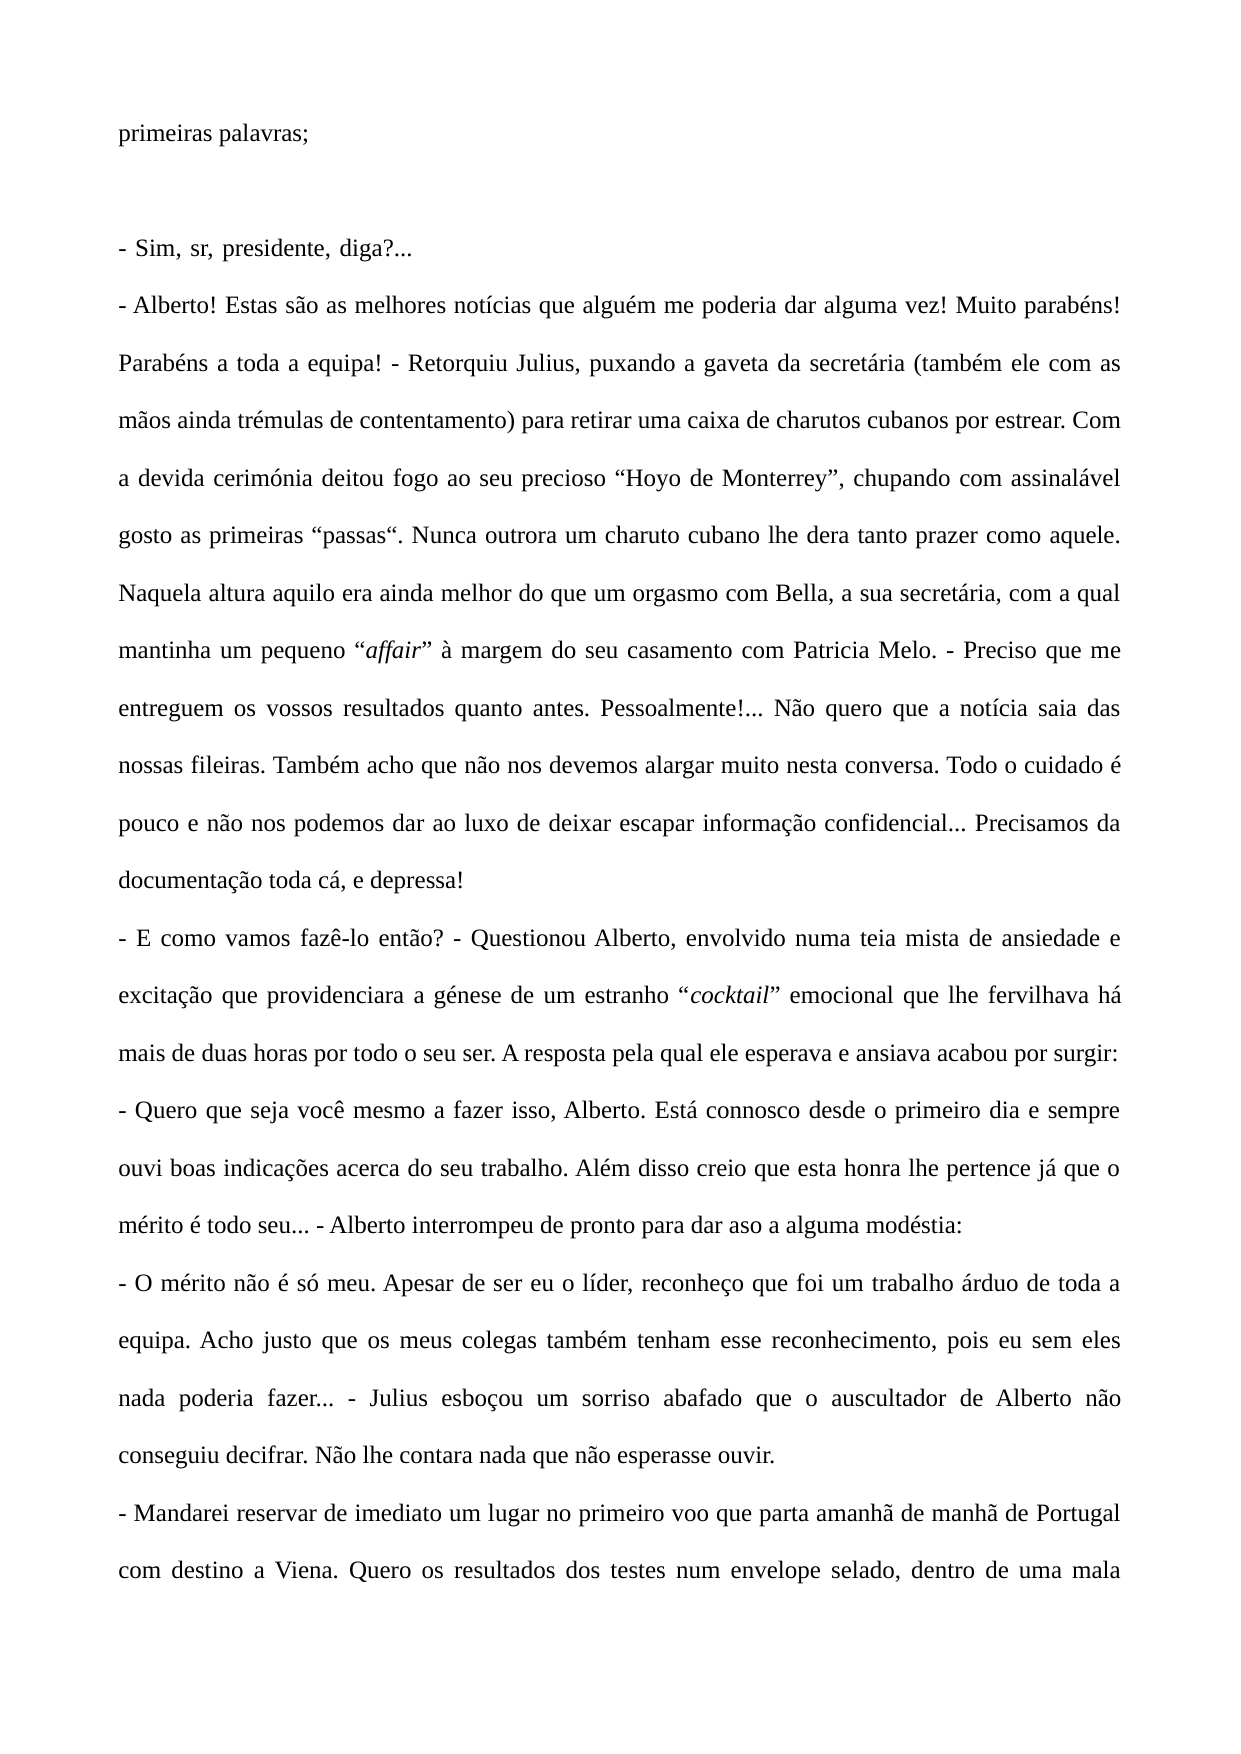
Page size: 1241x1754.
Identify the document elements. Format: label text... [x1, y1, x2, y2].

text - Quero que seja você mesmo a fazer isso, Alberto. Está connosco desde o primeiro dia e sempre ouvi boas indicações acerca do seu trabalho. Além disso creio que esta honra lhe pertence já que o mérito é todo seu... - Alberto interrompeu de pronto para dar aso a alguma modéstia: [118, 1096, 1122, 1239]
text primeiras palavras; [118, 118, 1122, 147]
text - Sim, sr, presidente, diga?... - Alberto! Estas são as melhores notícias que alguém me poderia dar alguma vez! Muito parabéns! Parabéns a toda a equipa! - Retorquiu Julius, puxando a gaveta da secretária (também ele com as mãos ainda trémulas de contentamento) para retirar uma caixa de charutos cubanos por estrear. Com a devida cerimónia deitou fogo ao seu precioso “Hoyo de Monterrey”, chupando com assinalável gosto as primeiras “passas“. Nunca outrora um charuto cubano lhe dera tanto prazer como aquele. Naquela altura aquilo era ainda melhor do que um orgasmo com Bella, a sua secretária, com a qual mantinha um pequeno “affair” à margem do seu casamento com Patricia Melo. - Preciso que me entreguem os vossos resultados quanto antes. Pessoalmente!... Não quero que a notícia saia das nossas fileiras. Também acho que não nos devemos alargar muito nesta conversa. Todo o cuidado é pouco e não nos podemos dar ao luxo de deixar escapar informação confidencial... Precisamos da documentação toda cá, e depressa! [118, 176, 1122, 894]
text - Mandarei reservar de imediato um lugar no primeiro voo que parta amanhã de manhã de Portugal com destino a Viena. Quero os resultados dos testes num envelope selado, dentro de uma mala [118, 1498, 1122, 1584]
text - O mérito não é só meu. Apesar de ser eu o líder, reconheço que foi um trabalho árduo de toda a equipa. Acho justo que os meus colegas também tenham esse reconhecimento, pois eu sem eles nada poderia fazer... - Julius esboçou um sorriso abafado que o auscultador de Alberto não conseguiu decifrar. Não lhe contara nada que não esperasse ouvir. [118, 1268, 1122, 1469]
text - E como vamos fazê-lo então? - Questionou Alberto, envolvido numa teia mista de ansiedade e excitação que providenciara a génese de um estranho “cocktail” emocional que lhe fervilhava há mais de duas horas por todo o seu ser. A resposta pela qual ele esperava e ansiava acabou por surgir: [118, 923, 1122, 1067]
